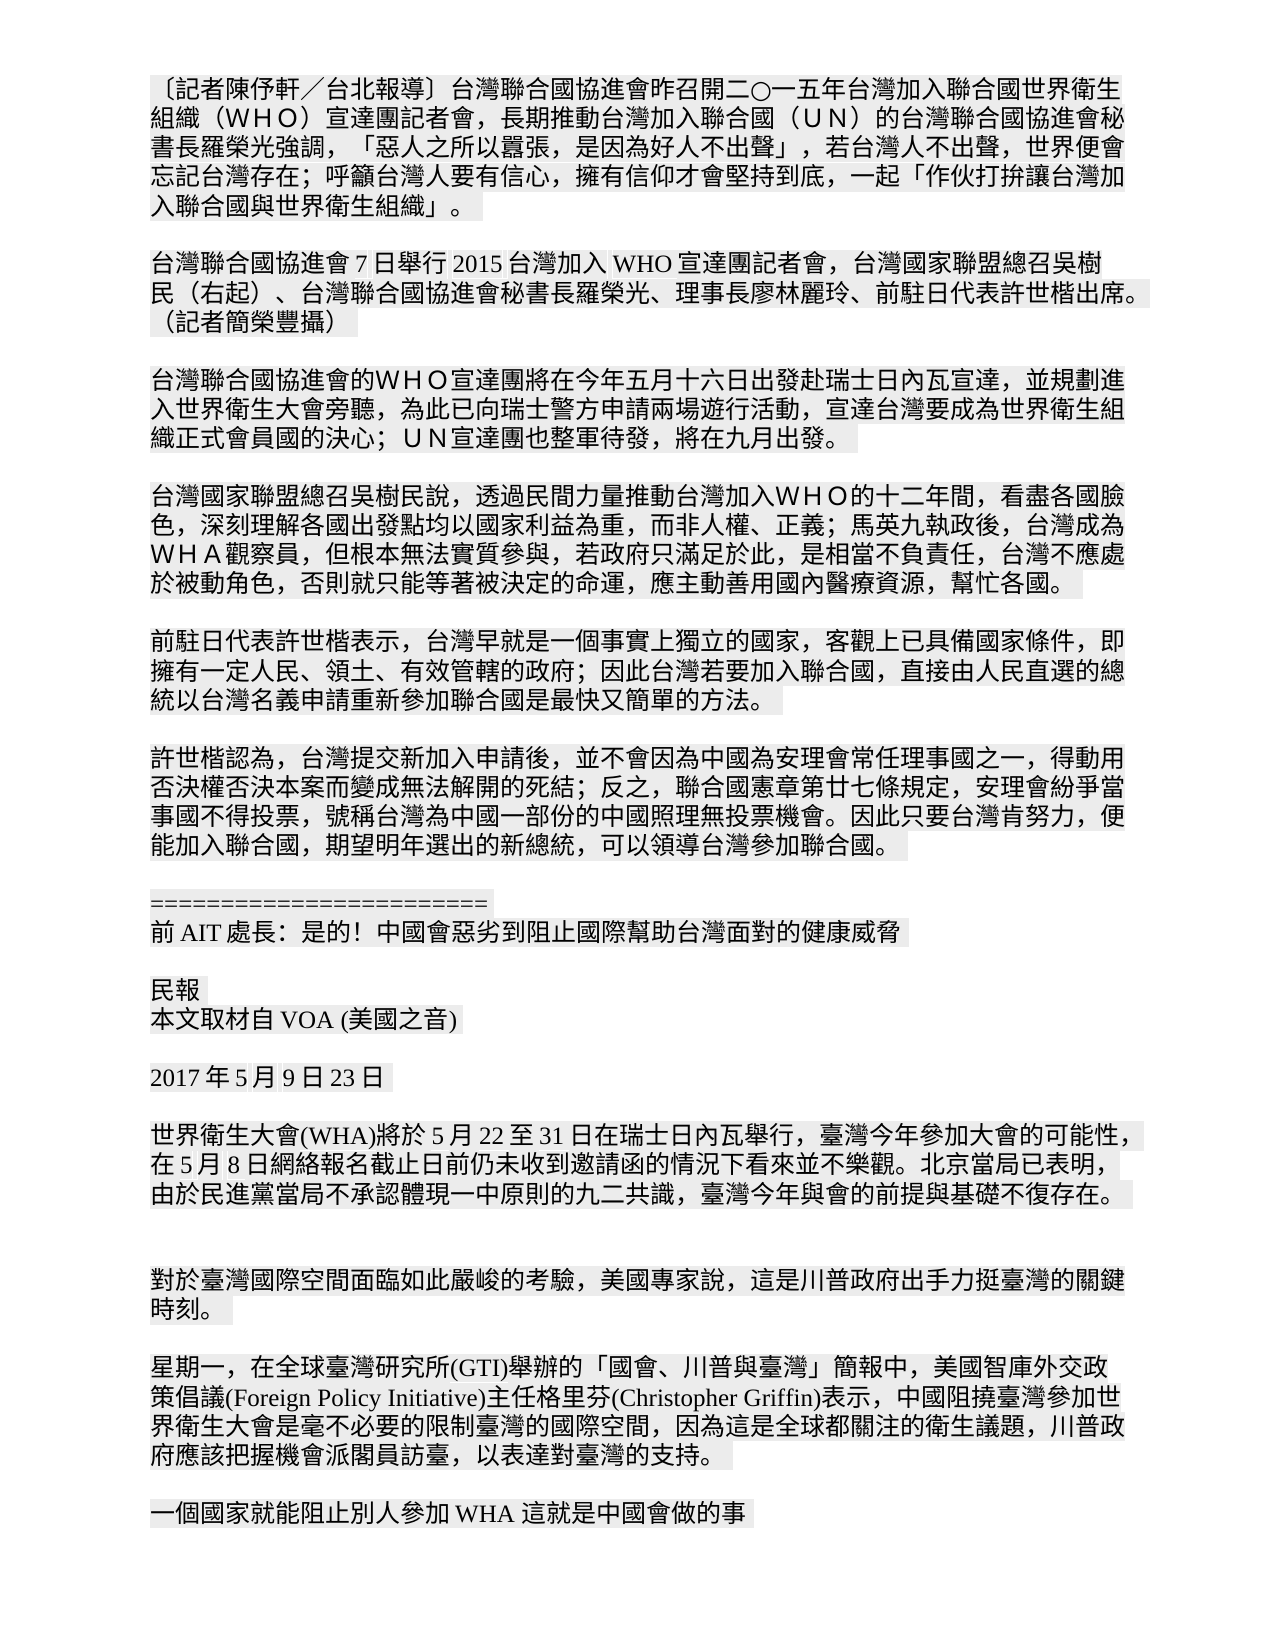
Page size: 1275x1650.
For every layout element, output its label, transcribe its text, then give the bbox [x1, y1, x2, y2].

text 二十幾年前，我和李鎮源等人一同創立 "台灣醫界聯盟" 時，所謂 "加入WHO(世界衛生組織)" 就是當時的主要活動之一。我曾天真地以為這些醫界人士是真的在乎什麼公衛與醫療。很快地我就發現，它媽的鬼扯蛋，反中反華、搞台獨才是這些人的唯一意圖。 這就如同二十幾年前，我跟一群綠油油人士一同創立國際特赦組織台灣分會或更早的台權會時，我曾天真地以為這些 "同志" 是真的在乎什麼人權。很快地我就發現，它媽的鬼扯蛋，爭權奪利、為個人謀取私利、拿人權當藉口搞政治鬥爭，才是這些人的唯一意圖。 在這島上，不管哪一種所謂社運，只要帶點綠，百分之一百就是掛羊頭賣狗肉。比方說你看看這些所謂爭取加入 WHO的人，哪一個不是反中反華人士，搞的全是政治狗肉，卻高掛什麼醫療與人權的羊頭，滿口什麼 "人道主義超越政治"，聽它媽的鬼扯蛋，如果真心如此認為，那幹嘛要堅持反對九二共識？幹嘛老是在政治上大作文章，應該承認九二共識或趕緊統一，讓人道或醫療 "超越" 政治才對啊。 講這些事有點無聊，難道你真的看不出來？這類事情已經搞了至少二、三十年，什麼加入聯合國、什麼加入WHO等等等，始終都還是在搞這一套掛羊頭賣狗肉的把戲，實在很煩，目的無非是："你看！中國人多可惡，所以大家要支持我，投票給我！讓我來打擊萬惡的中國人！"。長年以來，這個島被這群人渣真是搞得奄奄一息。 陳真 2017.05.09. ============== 台灣聯合國協進會 5月赴瑞士爭取加入ＷＨＯ 自冉人渣報 2015-03-08 〔記者陳伃軒／台北報導〕台灣聯合國協進會昨召開二○一五年台灣加入聯合國世界衛生組織（ＷＨＯ）宣達團記者會，長期推動台灣加入聯合國（ＵＮ）的台灣聯合國協進會秘書長羅榮光強調，「惡人之所以囂張，是因為好人不出聲」，若台灣人不出聲，世界便會忘記台灣存在；呼籲台灣人要有信心，擁有信仰才會堅持到底，一起「作伙打拚讓台灣加入聯合國與世界衛生組織」。 台灣聯合國協進會7日舉行2015台灣加入WHO宣達團記者會，台灣國家聯盟總召吳樹民（右起）、台灣聯合國協進會秘書長羅榮光、理事長廖林麗玲、前駐日代表許世楷出席。（記者簡榮豐攝） 台灣聯合國協進會的ＷＨＯ宣達團將在今年五月十六日出發赴瑞士日內瓦宣達，並規劃進入世界衛生大會旁聽，為此已向瑞士警方申請兩場遊行活動，宣達台灣要成為世界衛生組織正式會員國的決心；ＵＮ宣達團也整軍待發，將在九月出發。 台灣國家聯盟總召吳樹民說，透過民間力量推動台灣加入ＷＨＯ的十二年間，看盡各國臉色，深刻理解各國出發點均以國家利益為重，而非人權、正義；馬英九執政後，台灣成為ＷＨＡ觀察員，但根本無法實質參與，若政府只滿足於此，是相當不負責任，台灣不應處於被動角色，否則就只能等著被決定的命運，應主動善用國內醫療資源，幫忙各國。 前駐日代表許世楷表示，台灣早就是一個事實上獨立的國家，客觀上已具備國家條件，即擁有一定人民、領土、有效管轄的政府；因此台灣若要加入聯合國，直接由人民直選的總統以台灣名義申請重新參加聯合國是最快又簡單的方法。 許世楷認為，台灣提交新加入申請後，並不會因為中國為安理會常任理事國之一，得動用否決權否決本案而變成無法解開的死結；反之，聯合國憲章第廿七條規定，安理會紛爭當事國不得投票，號稱台灣為中國一部份的中國照理無投票機會。因此只要台灣肯努力，便能加入聯合國，期望明年選出的新總統，可以領導台灣參加聯合國。 ======================== 前AIT處長：是的！中國會惡劣到阻止國際幫助台灣面對的健康威脅 民報 本文取材自VOA (美國之音) 2017年5月9日23日 世界衛生大會(WHA)將於5月22至31日在瑞士日內瓦舉行，臺灣今年參加大會的可能性，在5月8日網絡報名截止日前仍未收到邀請函的情況下看來並不樂觀。北京當局已表明，由於民進黨當局不承認體現一中原則的九二共識，臺灣今年與會的前提與基礎不復存在。 對於臺灣國際空間面臨如此嚴峻的考驗，美國專家說，這是川普政府出手力挺臺灣的關鍵時刻。 星期一，在全球臺灣研究所(GTI)舉辦的「國會、川普與臺灣」簡報中，美國智庫外交政策倡議(Foreign Policy Initiative)主任格里芬(Christopher Griffin)表示，中國阻撓臺灣參加世界衛生大會是毫不必要的限制臺灣的國際空間，因為這是全球都關注的衛生議題，川普政府應該把握機會派閣員訪臺，以表達對臺灣的支持。 一個國家就能阻止別人參加WHA 這就是中國會做的事 前美國在臺協會臺北處長楊甦棣(Stephen Young)說，衛生議題涉及所有人民的健康而非針對某一特定政黨，臺灣參加世界衛生大會的問題影響到2千3百萬臺灣人民的健康福祉，不應受到政治的影響。 楊甦棣說：「一個國家就能阻止別人去參加世界衛生大會，這就是中國會做的事。雖然這並不令人意外，但它卻非常的不幸。因為它提醒我，上世紀90年代當SARS影響到臺灣和中國大陸時，你要問中國的是，『你真的有那麽惡劣到要阻止國際社會幫助臺灣應對健康威脅和疫情嗎？』結果答案是『是的，政治超越人道主義』。所以他們還在好奇說，為什麽他們在臺灣沒有朋友。這就是原因。」 [150, 75, 1125, 1557]
